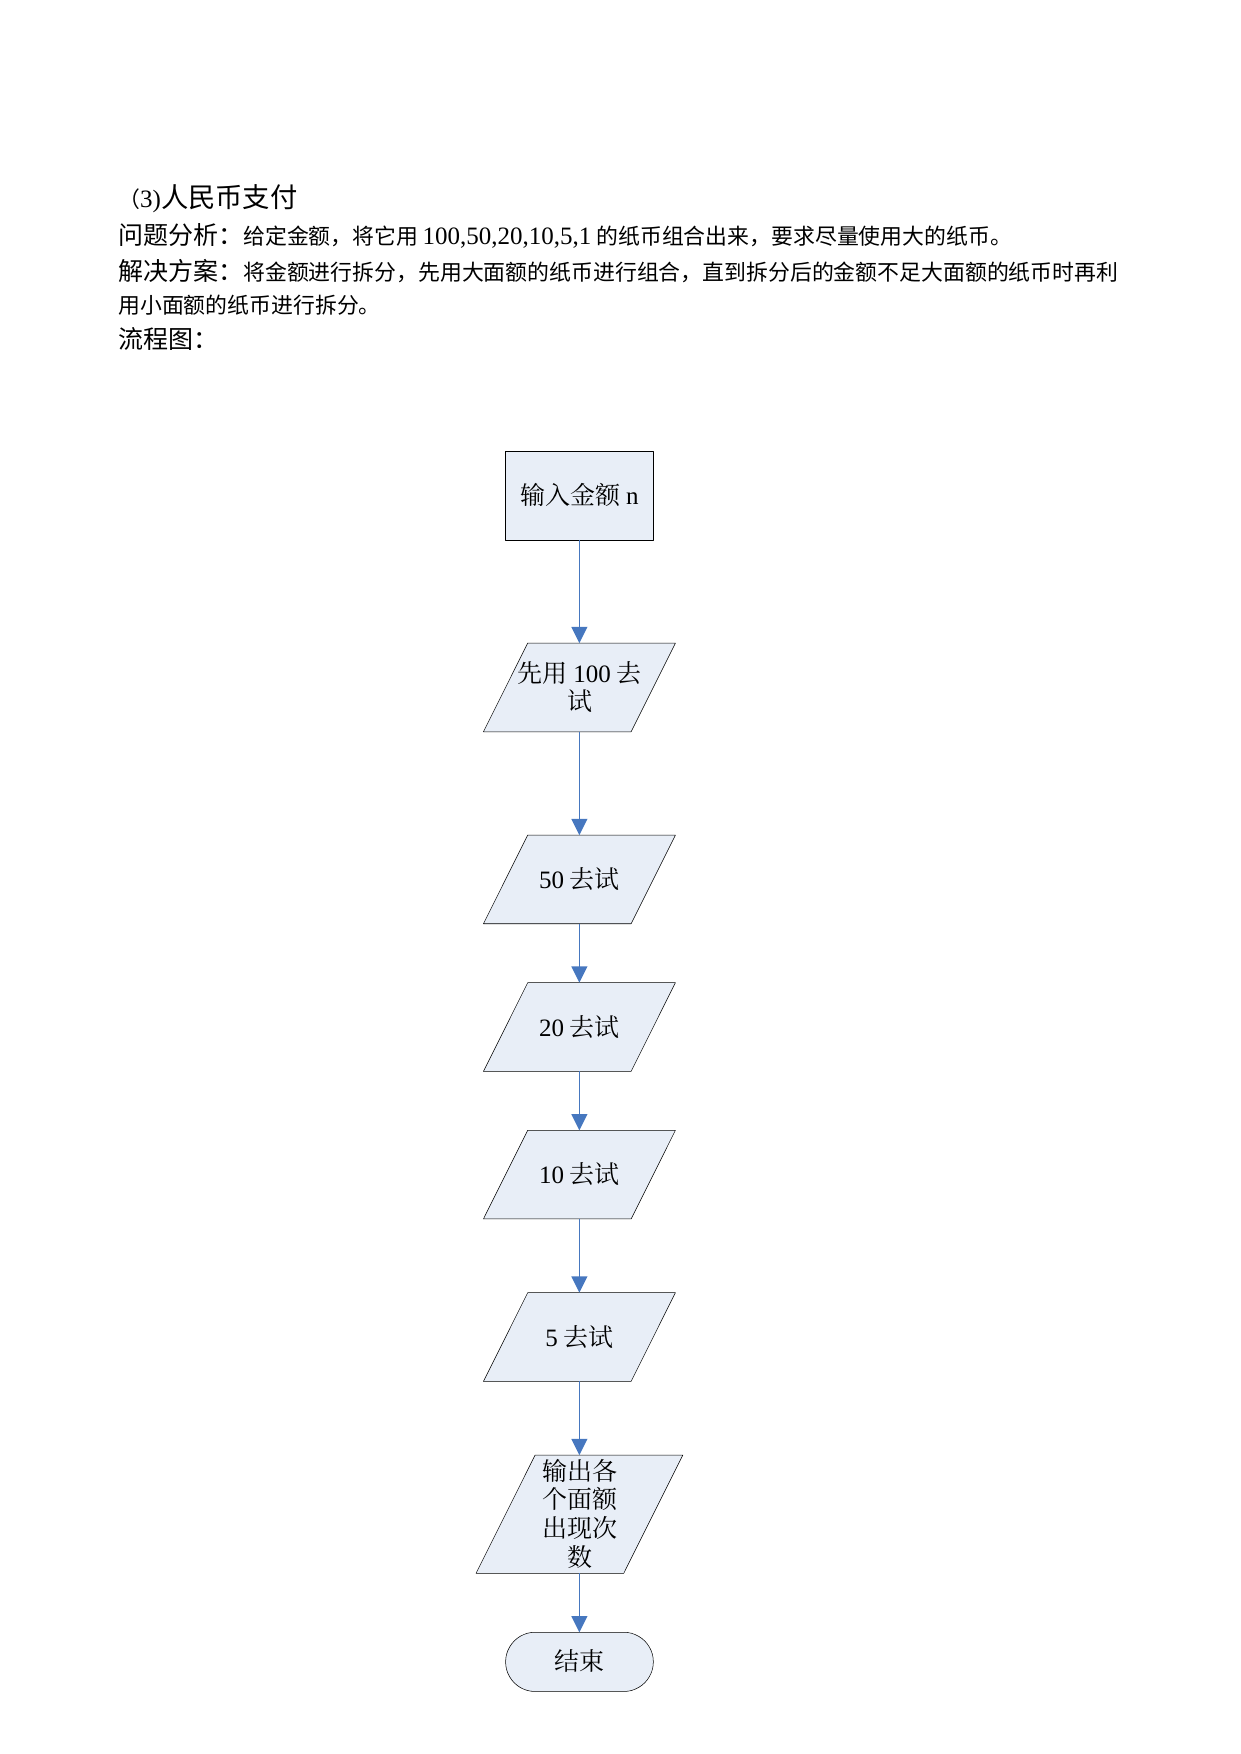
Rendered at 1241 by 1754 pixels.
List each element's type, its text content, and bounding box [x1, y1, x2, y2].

text 解决方案：将金额进行拆分，先用大面额的纸币进行组合，直到拆分后的金额不足大面额的纸币时再利用小面额的纸币进行拆分。 [118, 251, 1122, 319]
text （3)人民币支付 [118, 176, 1122, 215]
text 问题分析：给定金额，将它用100,50,20,10,5,1的纸币组合出来，要求尽量使用大的纸币。 [118, 215, 1122, 251]
text 流程图： [118, 319, 1122, 356]
